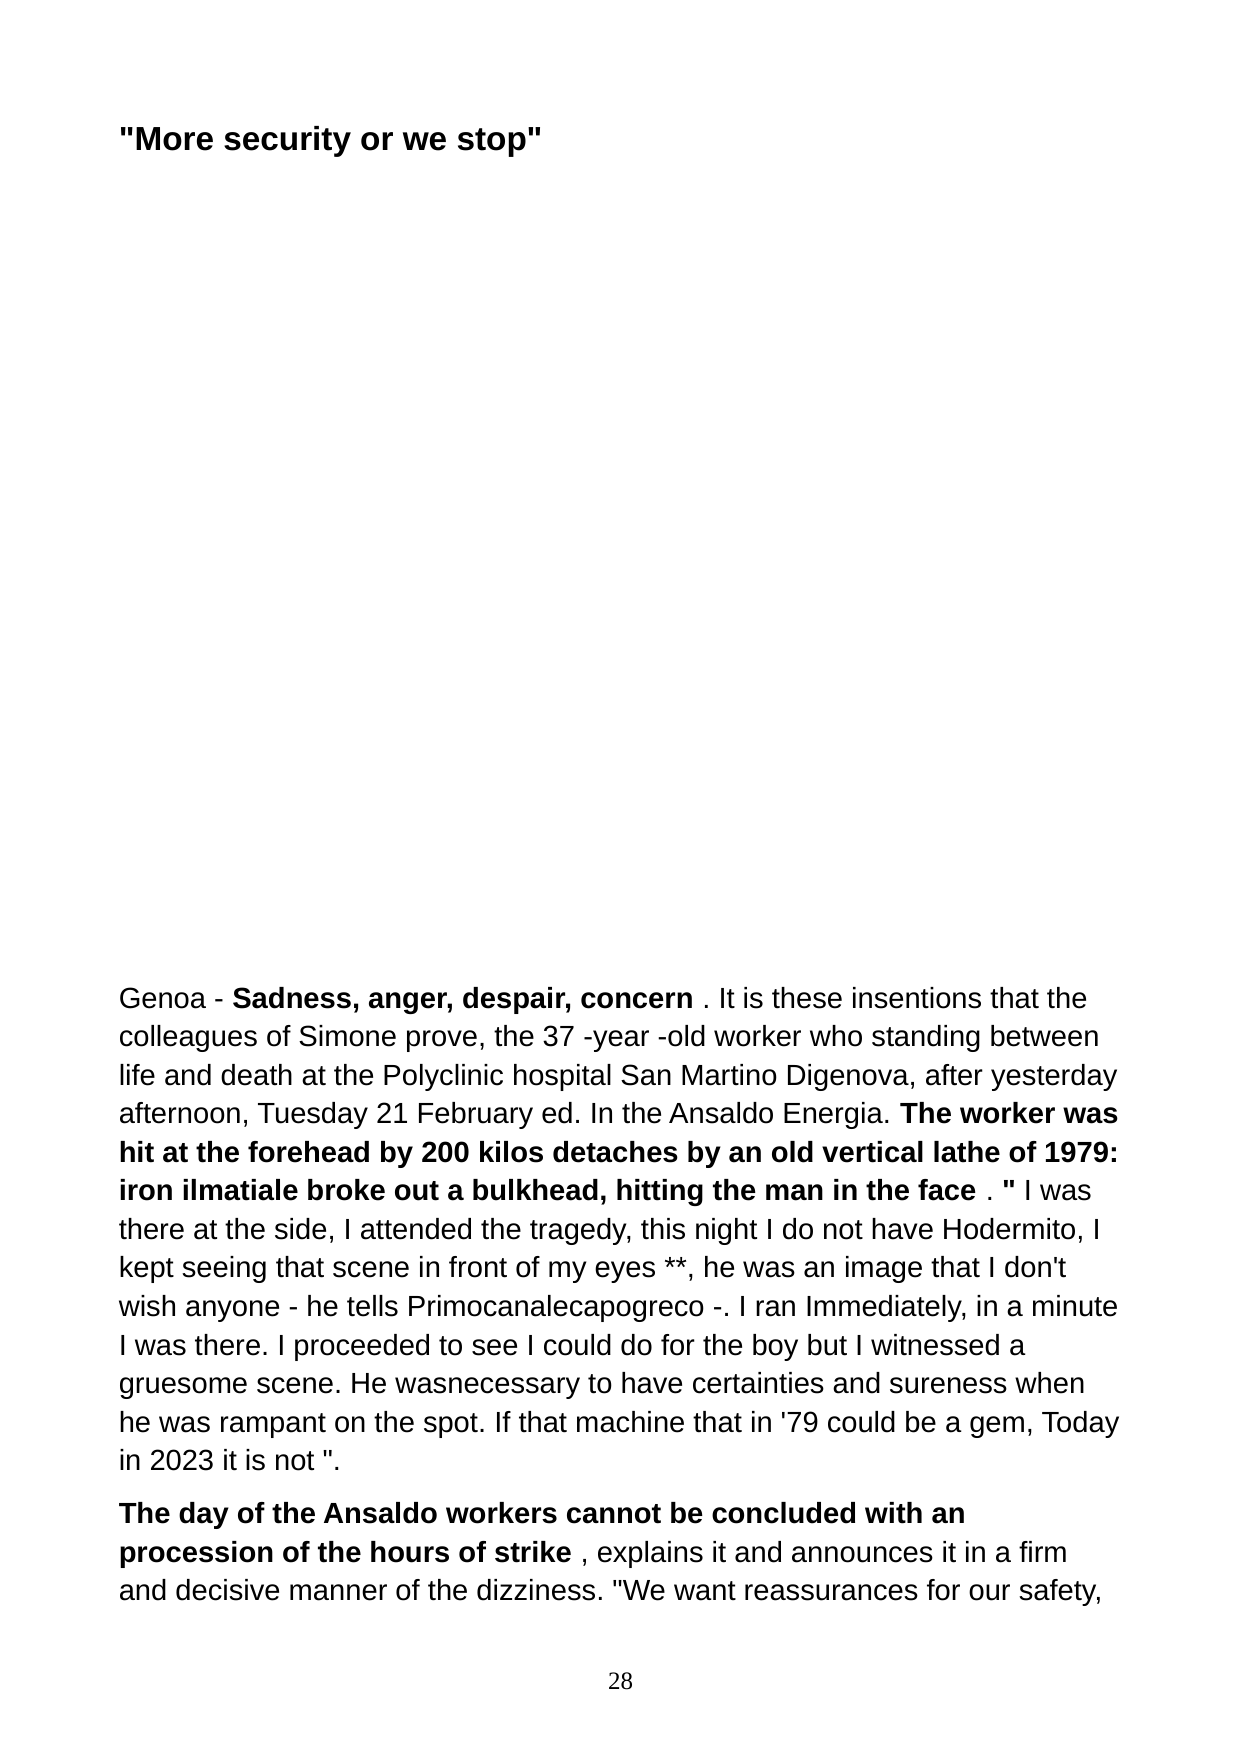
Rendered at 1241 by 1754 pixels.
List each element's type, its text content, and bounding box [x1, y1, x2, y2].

text The day of the Ansaldo workers cannot be concluded with an procession of the hours of strike , explains it and announces it in a firm and decisive manner of the dizziness. "We want reassurances for our safety, [118, 1496, 1122, 1607]
text Genoa - Sadness, anger, despair, concern . It is these insentions that the colleagues of Simone prove, the 37 -year -old worker who standing between life and death at the Polyclinic hospital San Martino Digenova, after yesterday afternoon, Tuesday 21 February ed. In the Ansaldo Energia. The worker was hit at the forehead by 200 kilos detaches by an old vertical lathe of 1979: iron ilmatiale broke out a bulkhead, hitting the man in the face . " I was there at the side, I attended the tragedy, this night I do not have Hodermito, I kept seeing that scene in front of my eyes **, he was an image that I don't wish anyone - he tells Primocanalecapogreco -. I ran Immediately, in a minute I was there. I proceeded to see I could do for the boy but I witnessed a gruesome scene. He wasnecessary to have certainties and sureness when he was rampant on the spot. If that machine that in '79 could be a gem, Today in 2023 it is not ". [118, 169, 1122, 1477]
subtitle "More security or we stop" [118, 118, 1122, 157]
